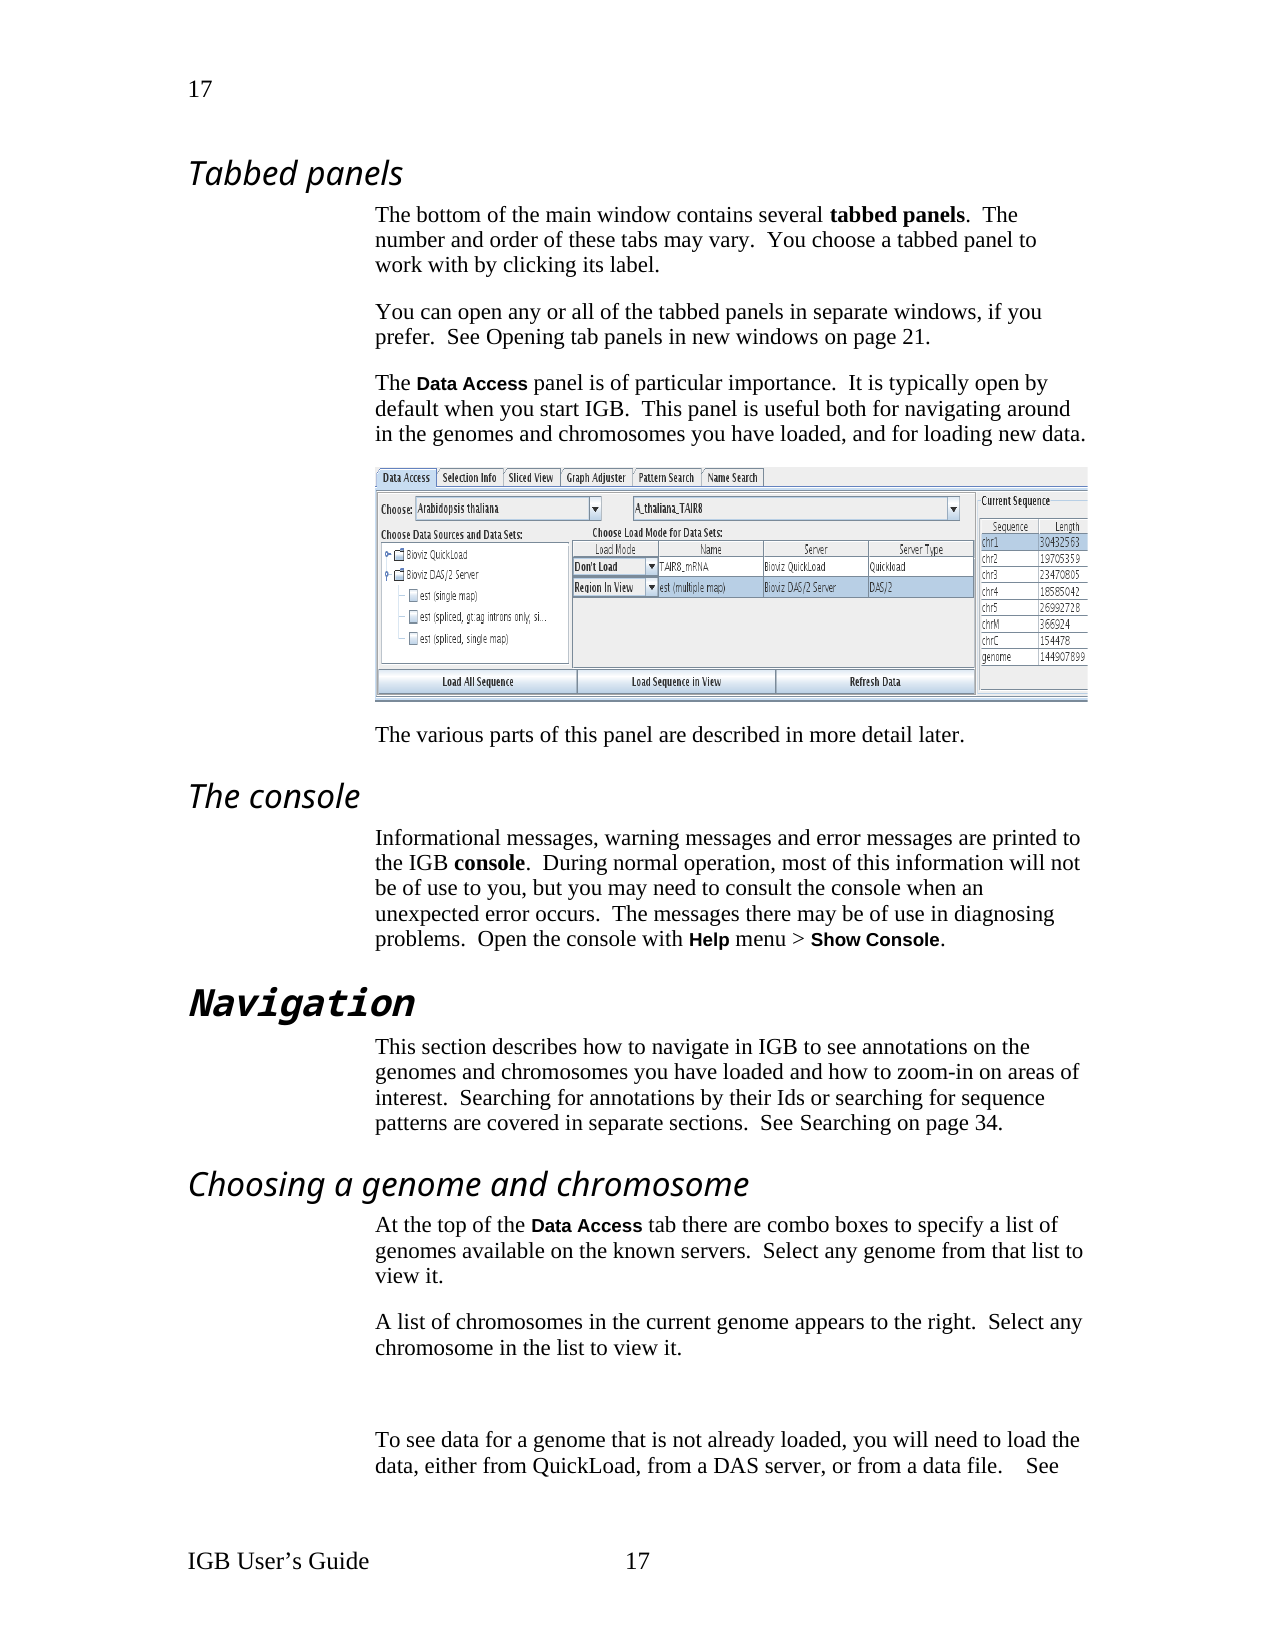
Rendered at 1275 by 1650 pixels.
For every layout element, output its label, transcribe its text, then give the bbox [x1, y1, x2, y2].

subtitle Navigation [187, 977, 1087, 1028]
text The bottom of the main window contains several tabbed panels. The number and order of these tabs may vary. You choose a tabbed panel to work with by clicking its label. [375, 202, 1087, 278]
text At the top of the Data Access tab there are combo boxes to specify a list of genomes available on the known servers. Select any genome from that list to view it. [375, 1212, 1087, 1288]
picture [375, 467, 1088, 702]
subtitle The console [187, 773, 1087, 818]
text The various parts of this panel are described in more detail later. [375, 722, 1087, 748]
subtitle Tabbed panels [187, 150, 1087, 195]
text This section describes how to navigate in IGB to see annotations on the genomes and chromosomes you have loaded and how to zoom-in on areas of interest. Searching for annotations by their Ids or searching for sequence patterns are covered in separate sections. See Searching on page 32. [375, 1034, 1087, 1136]
subtitle Choosing a genome and chromosome [187, 1161, 1087, 1206]
text Informational messages, warning messages and error messages are printed to the IGB console. During normal operation, most of this information will not be of use to you, but you may need to consult the console when an unexpected error occurs. The messages there may be of use in diagnosing problems. Open the console with Help menu > Show Console. [375, 824, 1087, 952]
text A list of chromosomes in the current genome appears to the right. Select any chromosome in the list to view it. [375, 1309, 1087, 1360]
text To see data for a genome that is not already loaded, you will need to load the data, either from QuickLoad, from a DAS server, or from a data file. See Loading annotations on page 22. Any genomes that are loaded will then appear in the pull-down list and can be selected in future. [375, 1427, 1087, 1478]
text The Data Access panel is of particular importance. It is typically open by default when you start IGB. This panel is useful both for navigating around in the genomes and chromosomes you have loaded, and for loading new data. [375, 370, 1087, 447]
text You can open any or all of the tabbed panels in separate windows, if you prefer. See Opening tab panels in new windows on page 20. [375, 299, 1087, 349]
